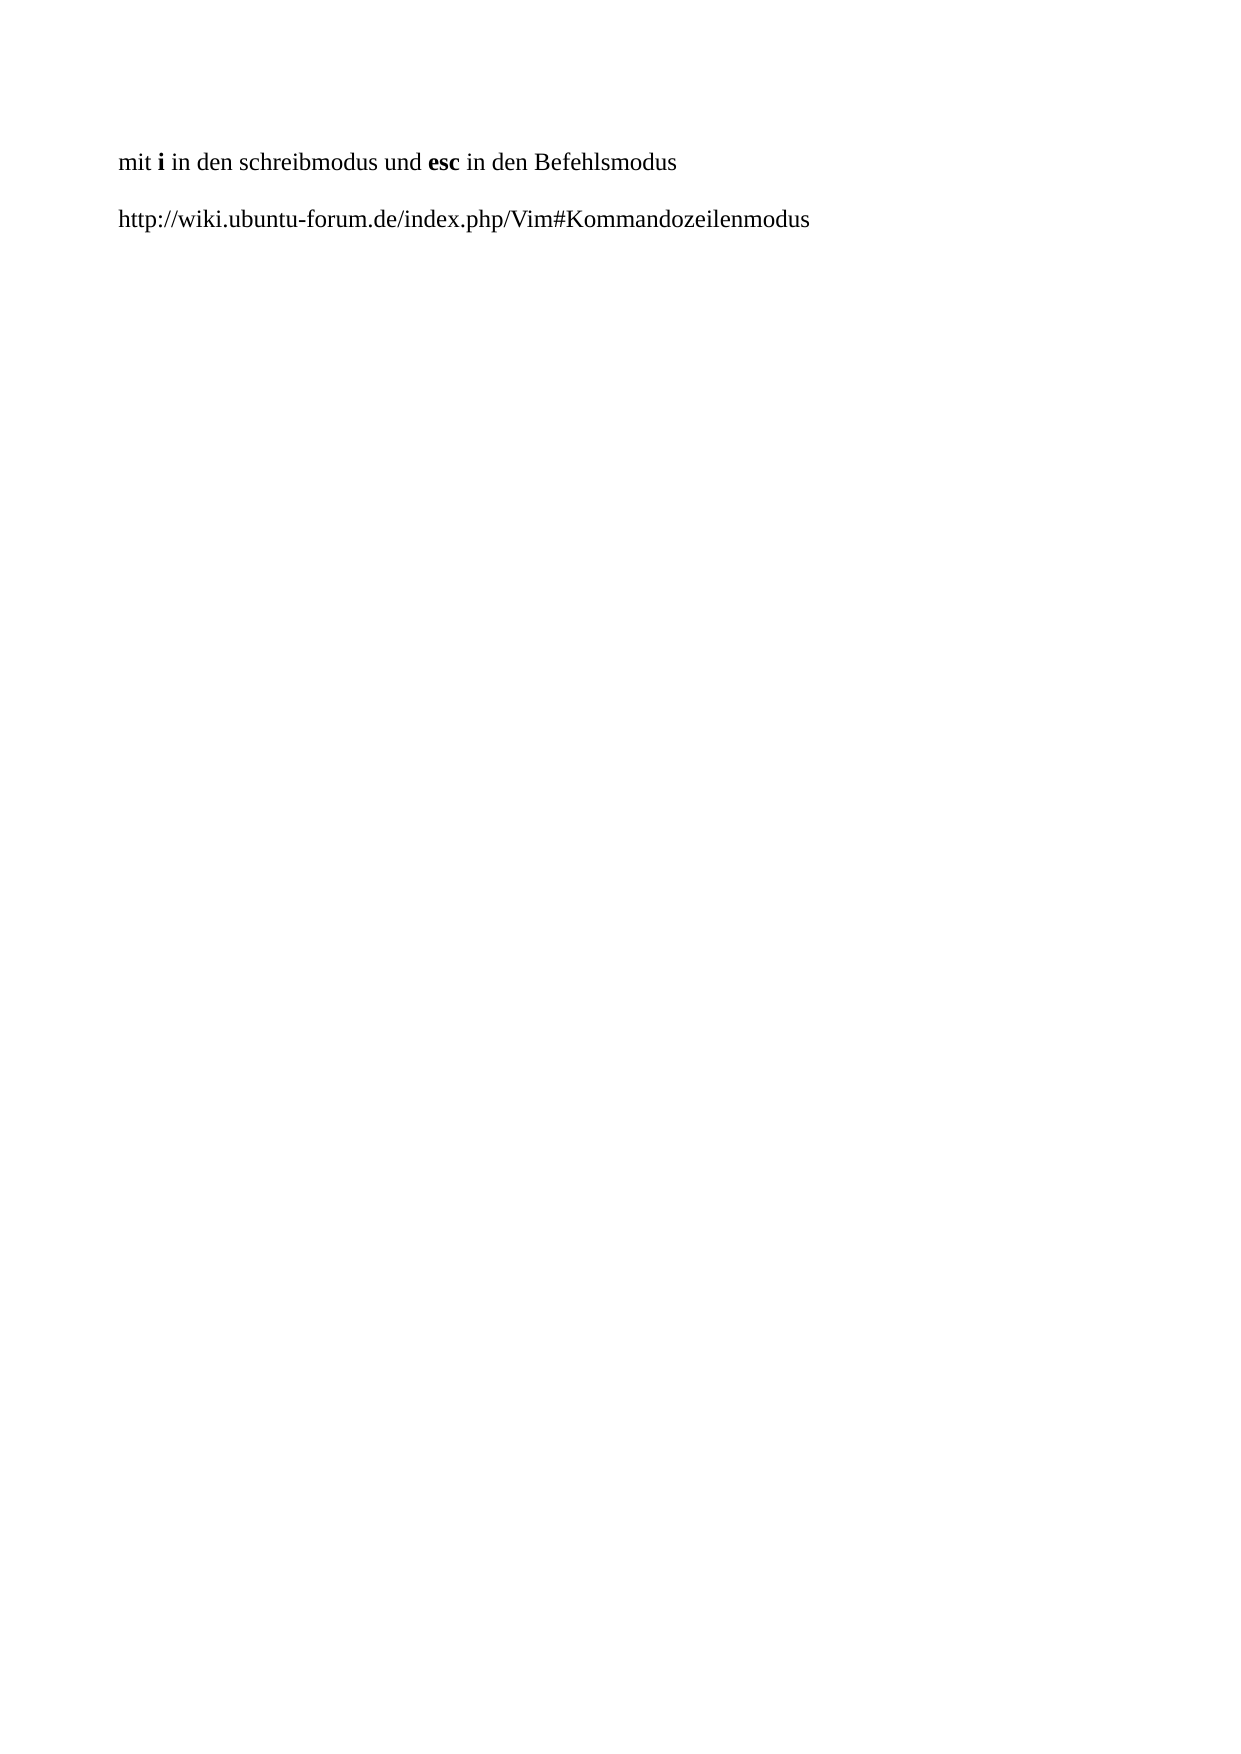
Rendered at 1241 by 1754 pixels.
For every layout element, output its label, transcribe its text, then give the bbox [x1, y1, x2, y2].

text mit i in den schreibmodus und esc in den Befehlsmodus [118, 147, 1122, 176]
text http://wiki.ubuntu-forum.de/index.php/Vim#Kommandozeilenmodus [118, 204, 1122, 233]
